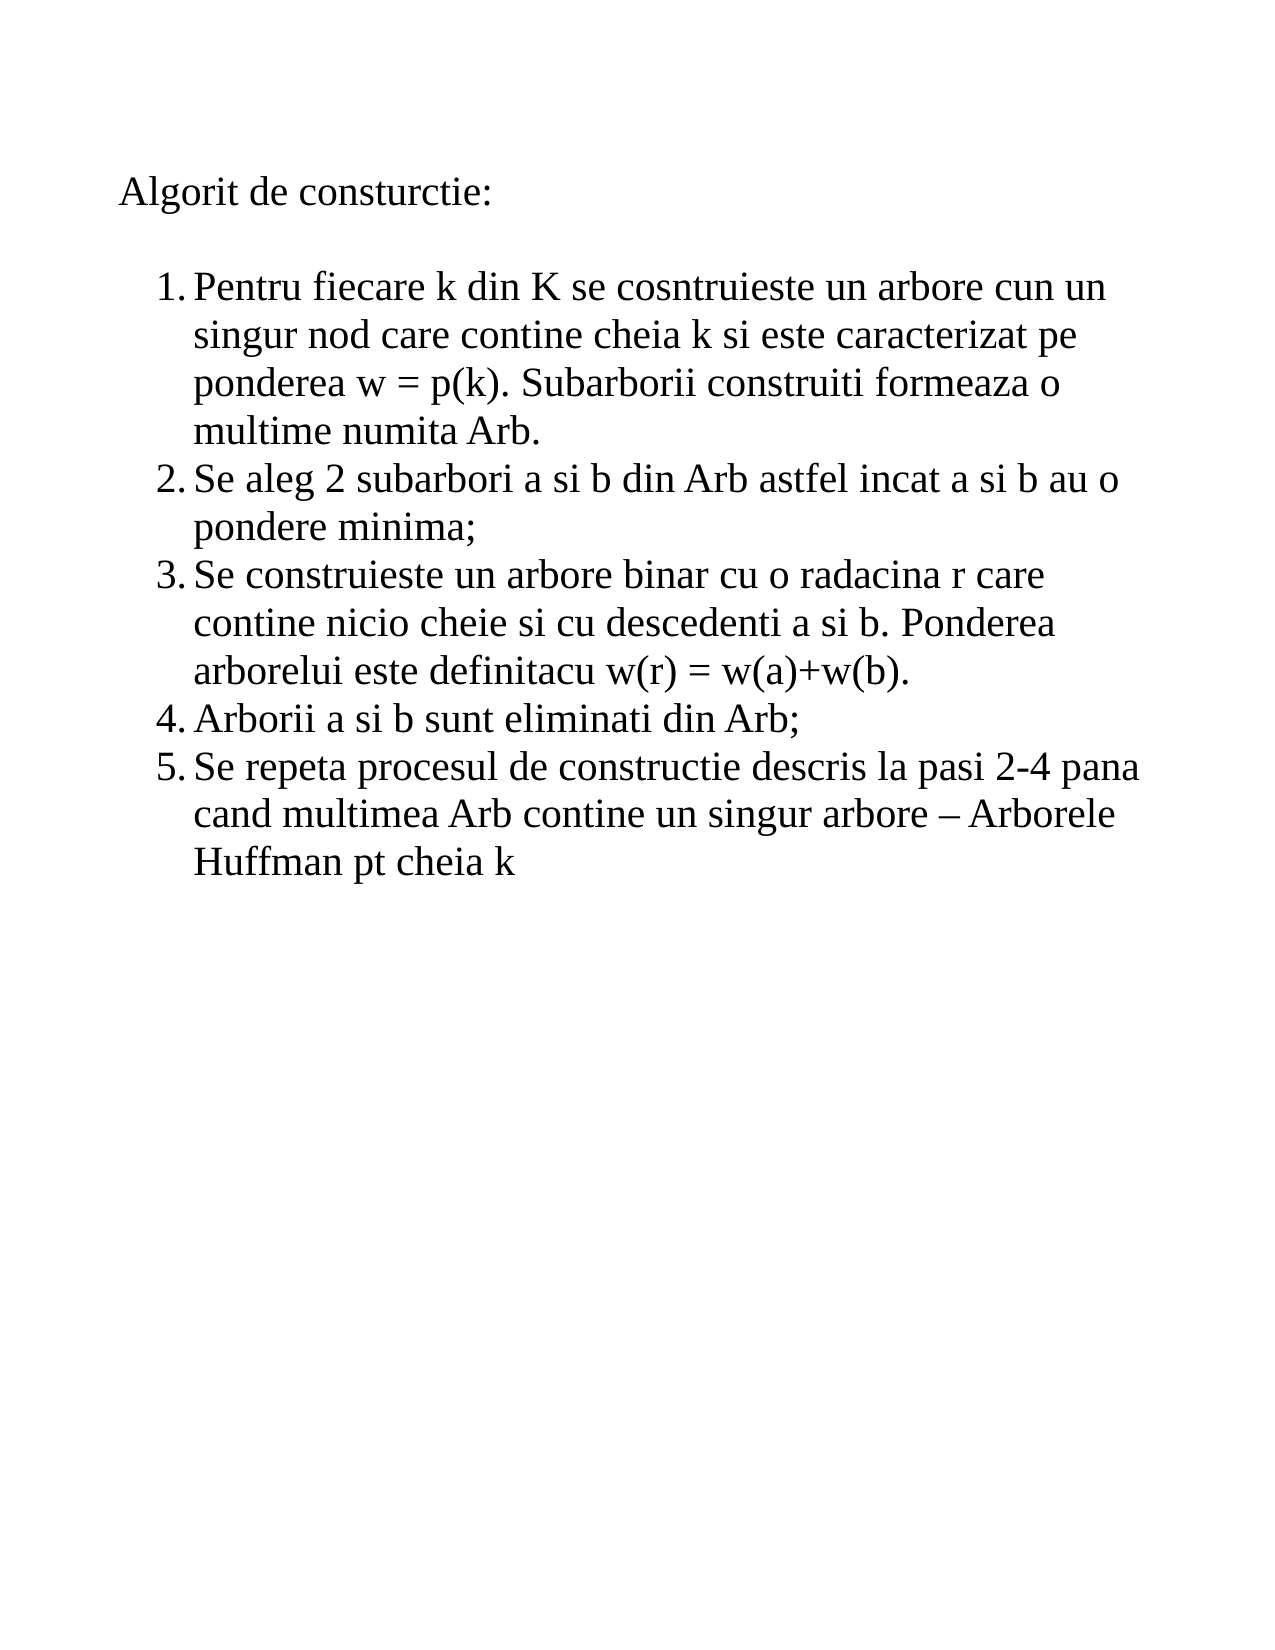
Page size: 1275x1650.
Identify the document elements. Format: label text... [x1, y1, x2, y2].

list Se construieste un arbore binar cu o radacina r care contine nicio cheie si cu descedenti a si b. Ponderea arborelui este definitacu w(r) = w(a)+w(b). [156, 549, 1157, 693]
list Arborii a si b sunt eliminati din Arb; [156, 693, 1157, 741]
list Se aleg 2 subarbori a si b din Arb astfel incat a si b au o pondere minima; [156, 453, 1157, 549]
text Algorit de consturctie: [118, 166, 1157, 214]
list Se repeta procesul de constructie descris la pasi 2-4 pana cand multimea Arb contine un singur arbore – Arborele Huffman pt cheia k [156, 741, 1157, 885]
list Pentru fiecare k din K se cosntruieste un arbore cun un singur nod care contine cheia k si este caracterizat pe ponderea w = p(k). Subarborii construiti formeaza o multime numita Arb. [156, 262, 1157, 453]
